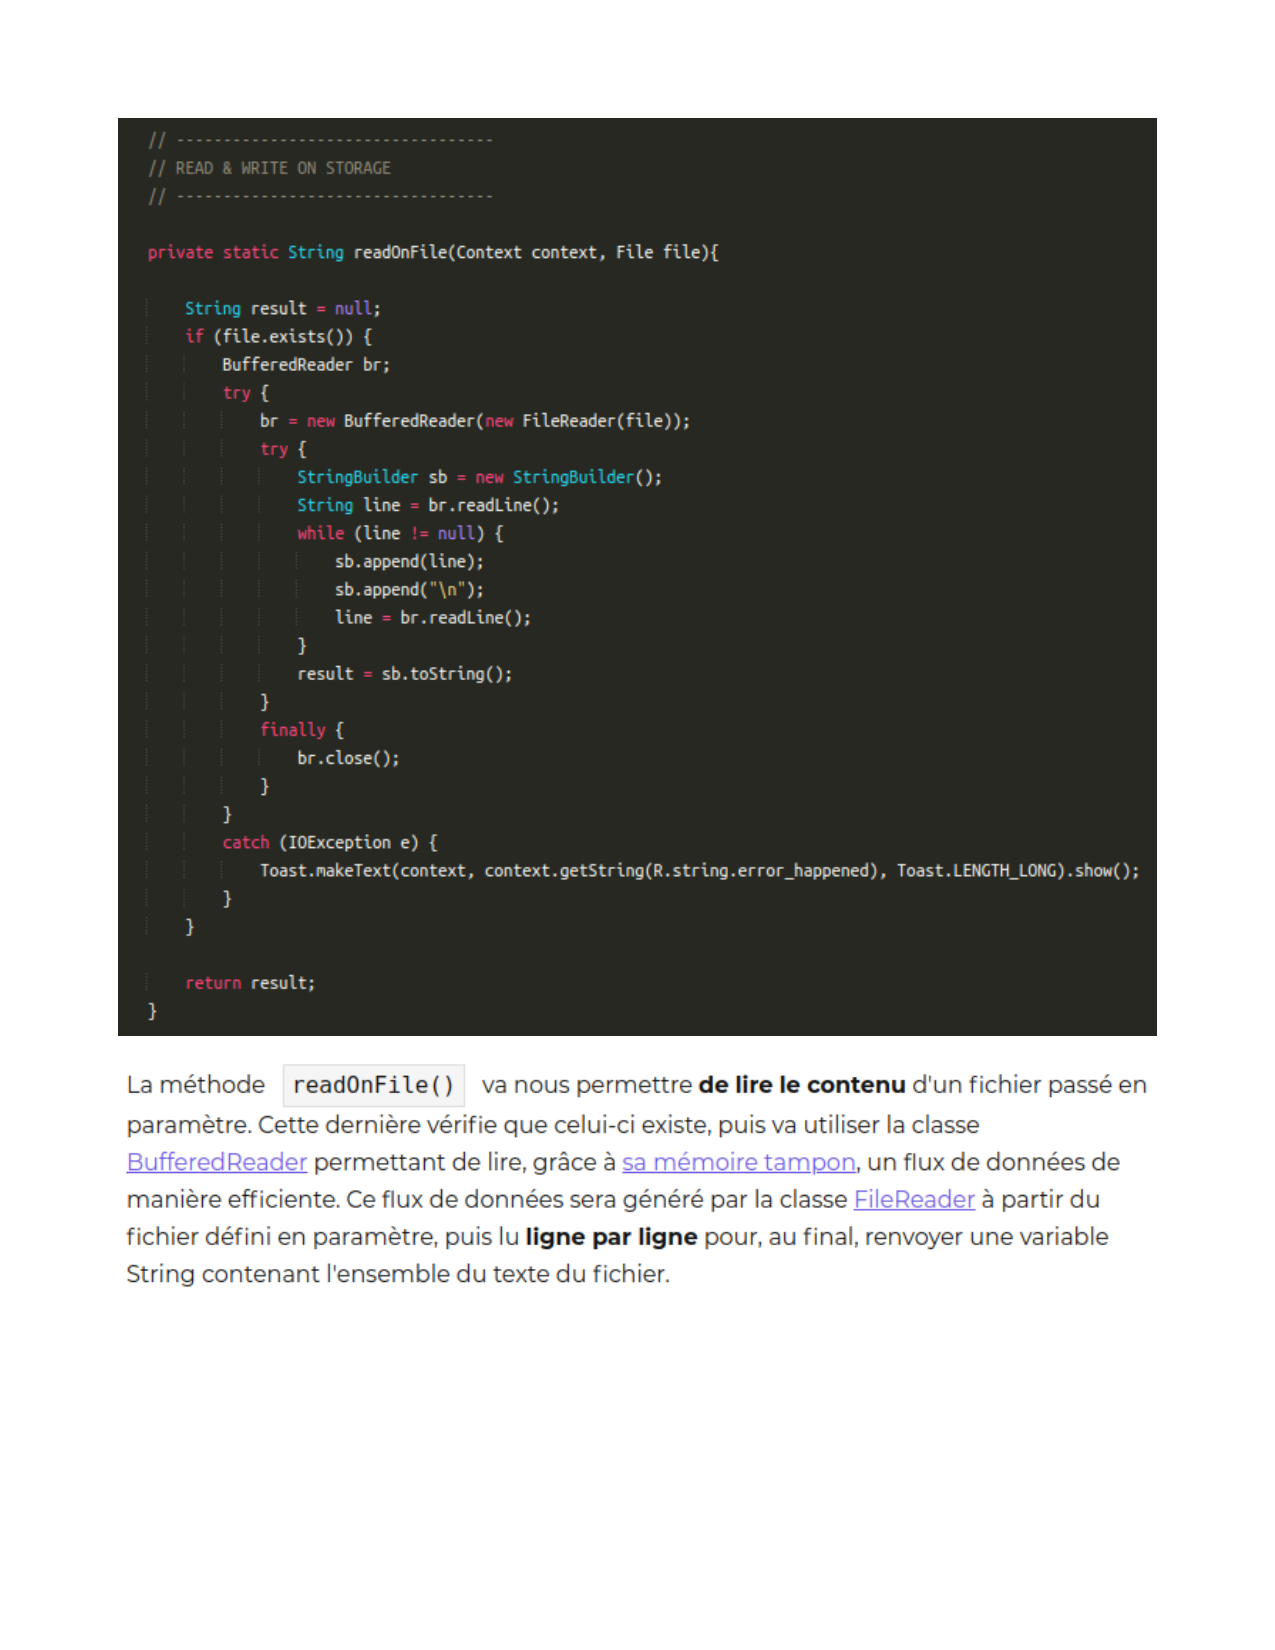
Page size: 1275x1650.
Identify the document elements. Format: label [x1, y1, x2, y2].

picture [118, 118, 1157, 1036]
picture [118, 1063, 1157, 1291]
